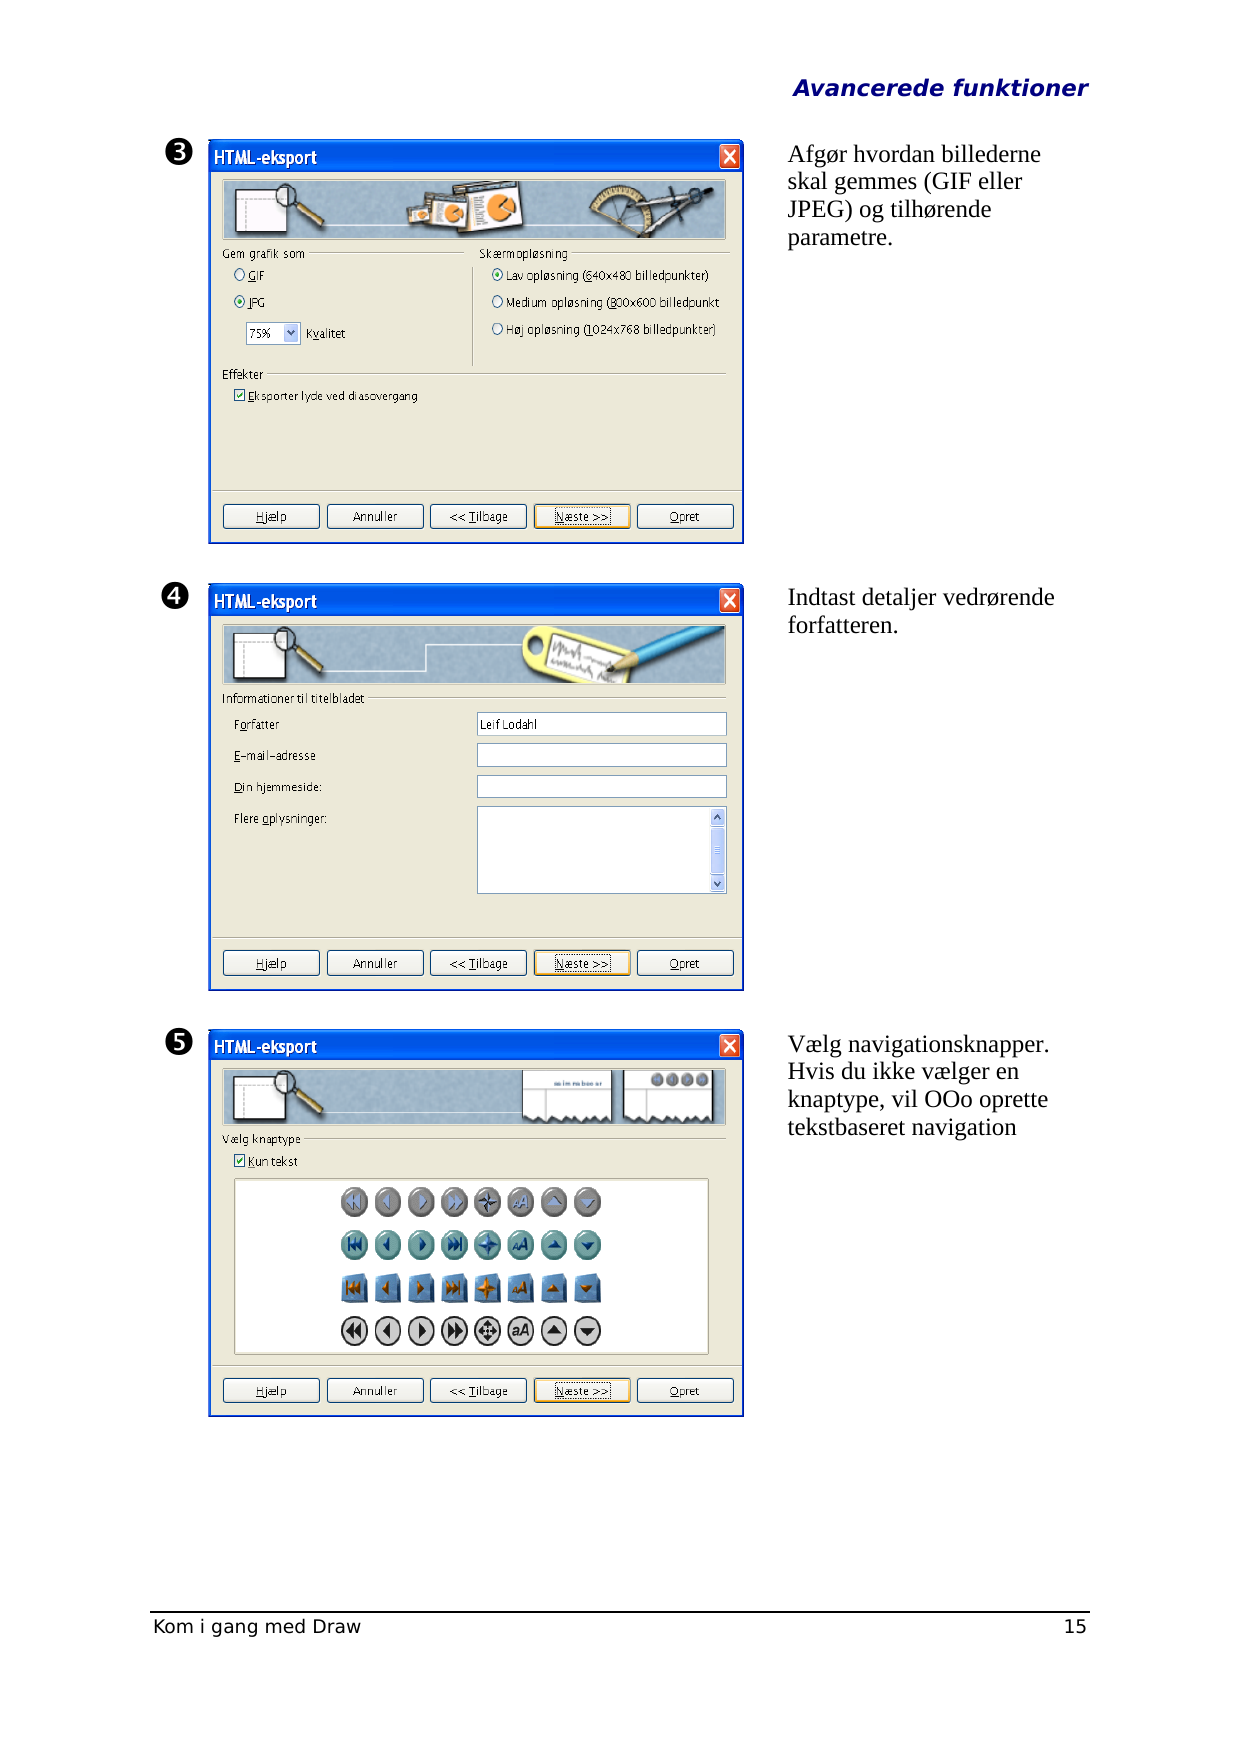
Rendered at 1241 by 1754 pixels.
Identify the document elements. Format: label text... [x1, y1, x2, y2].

table_cell Vælg navigationsknapper. Hvis du ikke vælger en knaptype, vil OOo oprette tekstbaseret navigation [744, 1024, 1091, 1450]
table_cell Afgør hvordan billederne skal gemmes (GIF eller JPEG) og tilhørende parametre. [744, 134, 1091, 577]
table_cell ➎ [150, 1024, 208, 1450]
table_cell [208, 991, 744, 1024]
table_cell ➍ [150, 578, 208, 1024]
picture [208, 1029, 744, 1417]
picture [208, 139, 744, 544]
picture [208, 583, 744, 991]
table_cell Indtast detaljer vedrørende forfatteren. [744, 578, 1091, 1024]
table_cell [208, 134, 744, 139]
table_cell [208, 1417, 744, 1450]
table_cell ➌ [150, 134, 208, 577]
table_cell [208, 544, 744, 577]
table_cell [208, 578, 744, 583]
table_cell [208, 1024, 744, 1029]
